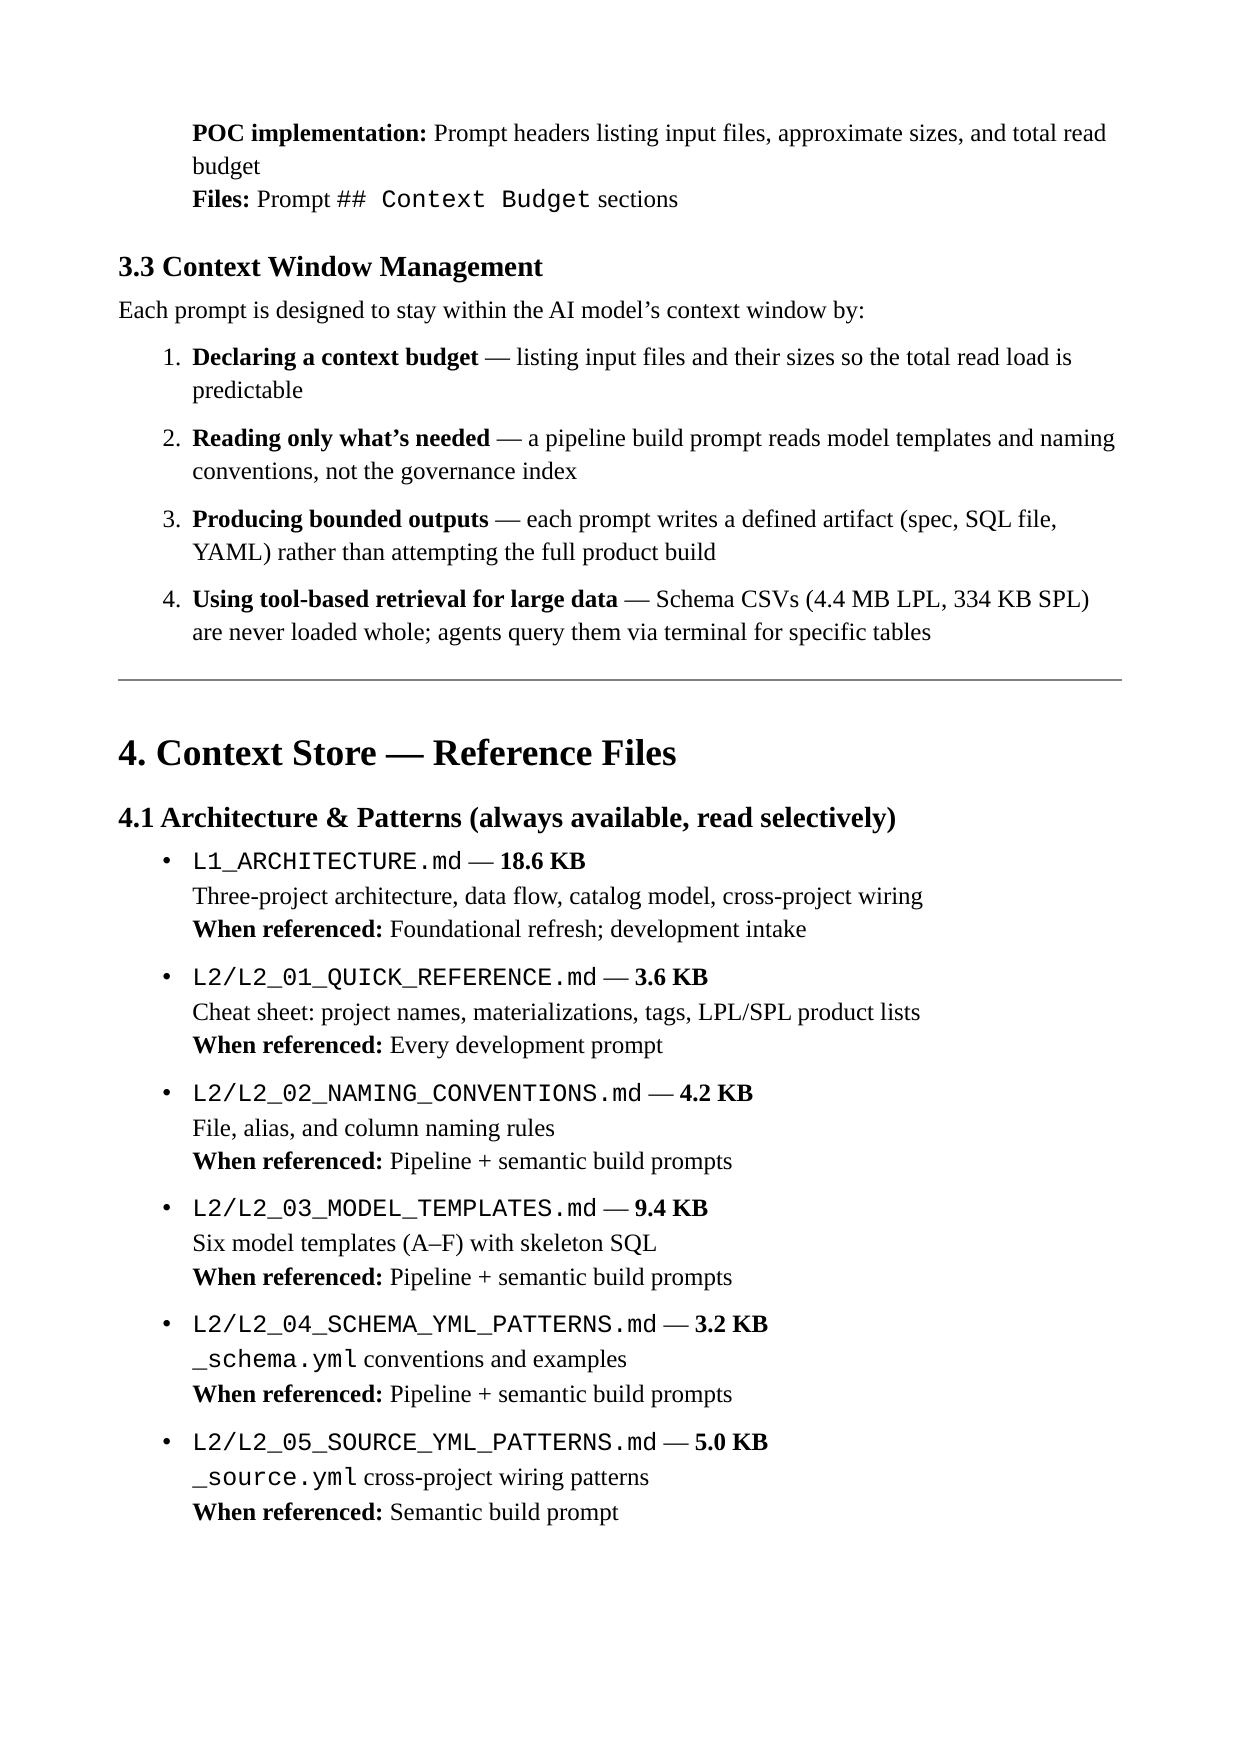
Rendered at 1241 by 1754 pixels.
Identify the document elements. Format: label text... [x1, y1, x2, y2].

list POC implementation: Prompt headers listing input files, approximate sizes, and total read budget Files: Prompt ## Context Budget sections [162, 118, 1122, 215]
list L2/L2_02_NAMING_CONVENTIONS.md — 4.2 KB File, alias, and column naming rules When referenced: Pipeline + semantic build prompts [162, 1078, 1122, 1174]
subtitle 3.3 Context Window Management [118, 249, 1122, 282]
list L1_ARCHITECTURE.md — 18.6 KB Three-project architecture, data flow, catalog model, cross-project wiring When referenced: Foundational refresh; development intake [162, 846, 1122, 943]
list L2/L2_04_SCHEMA_YML_PATTERNS.md — 3.2 KB _schema.yml conventions and examples When referenced: Pipeline + semantic build prompts [162, 1309, 1122, 1408]
subtitle 4. Context Store — Reference Files [118, 730, 1122, 773]
list L2/L2_03_MODEL_TEMPLATES.md — 9.4 KB Six model templates (A–F) with skeleton SQL When referenced: Pipeline + semantic build prompts [162, 1193, 1122, 1290]
list Reading only what’s needed — a pipeline build prompt reads model templates and naming conventions, not the governance index [162, 423, 1122, 485]
list L2/L2_01_QUICK_REFERENCE.md — 3.6 KB Cheat sheet: project names, materializations, tags, LPL/SPL product lists When referenced: Every development prompt [162, 962, 1122, 1059]
list Producing bounded outputs — each prompt writes a defined artifact (spec, SQL file, YAML) rather than attempting the full product build [162, 504, 1122, 565]
subtitle 4.1 Architecture & Patterns (always available, read selectively) [118, 800, 1122, 834]
list Declaring a context budget — listing input files and their sizes so the total read load is predictable [162, 342, 1122, 404]
list Using tool-based retrieval for large data — Schema CSVs (4.4 MB LPL, 334 KB SPL) are never loaded whole; agents query them via terminal for specific tables [162, 584, 1122, 646]
list L2/L2_05_SOURCE_YML_PATTERNS.md — 5.0 KB _source.yml cross-project wiring patterns When referenced: Semantic build prompt [162, 1427, 1122, 1526]
text Each prompt is designed to stay within the AI model’s context window by: [118, 295, 1122, 323]
